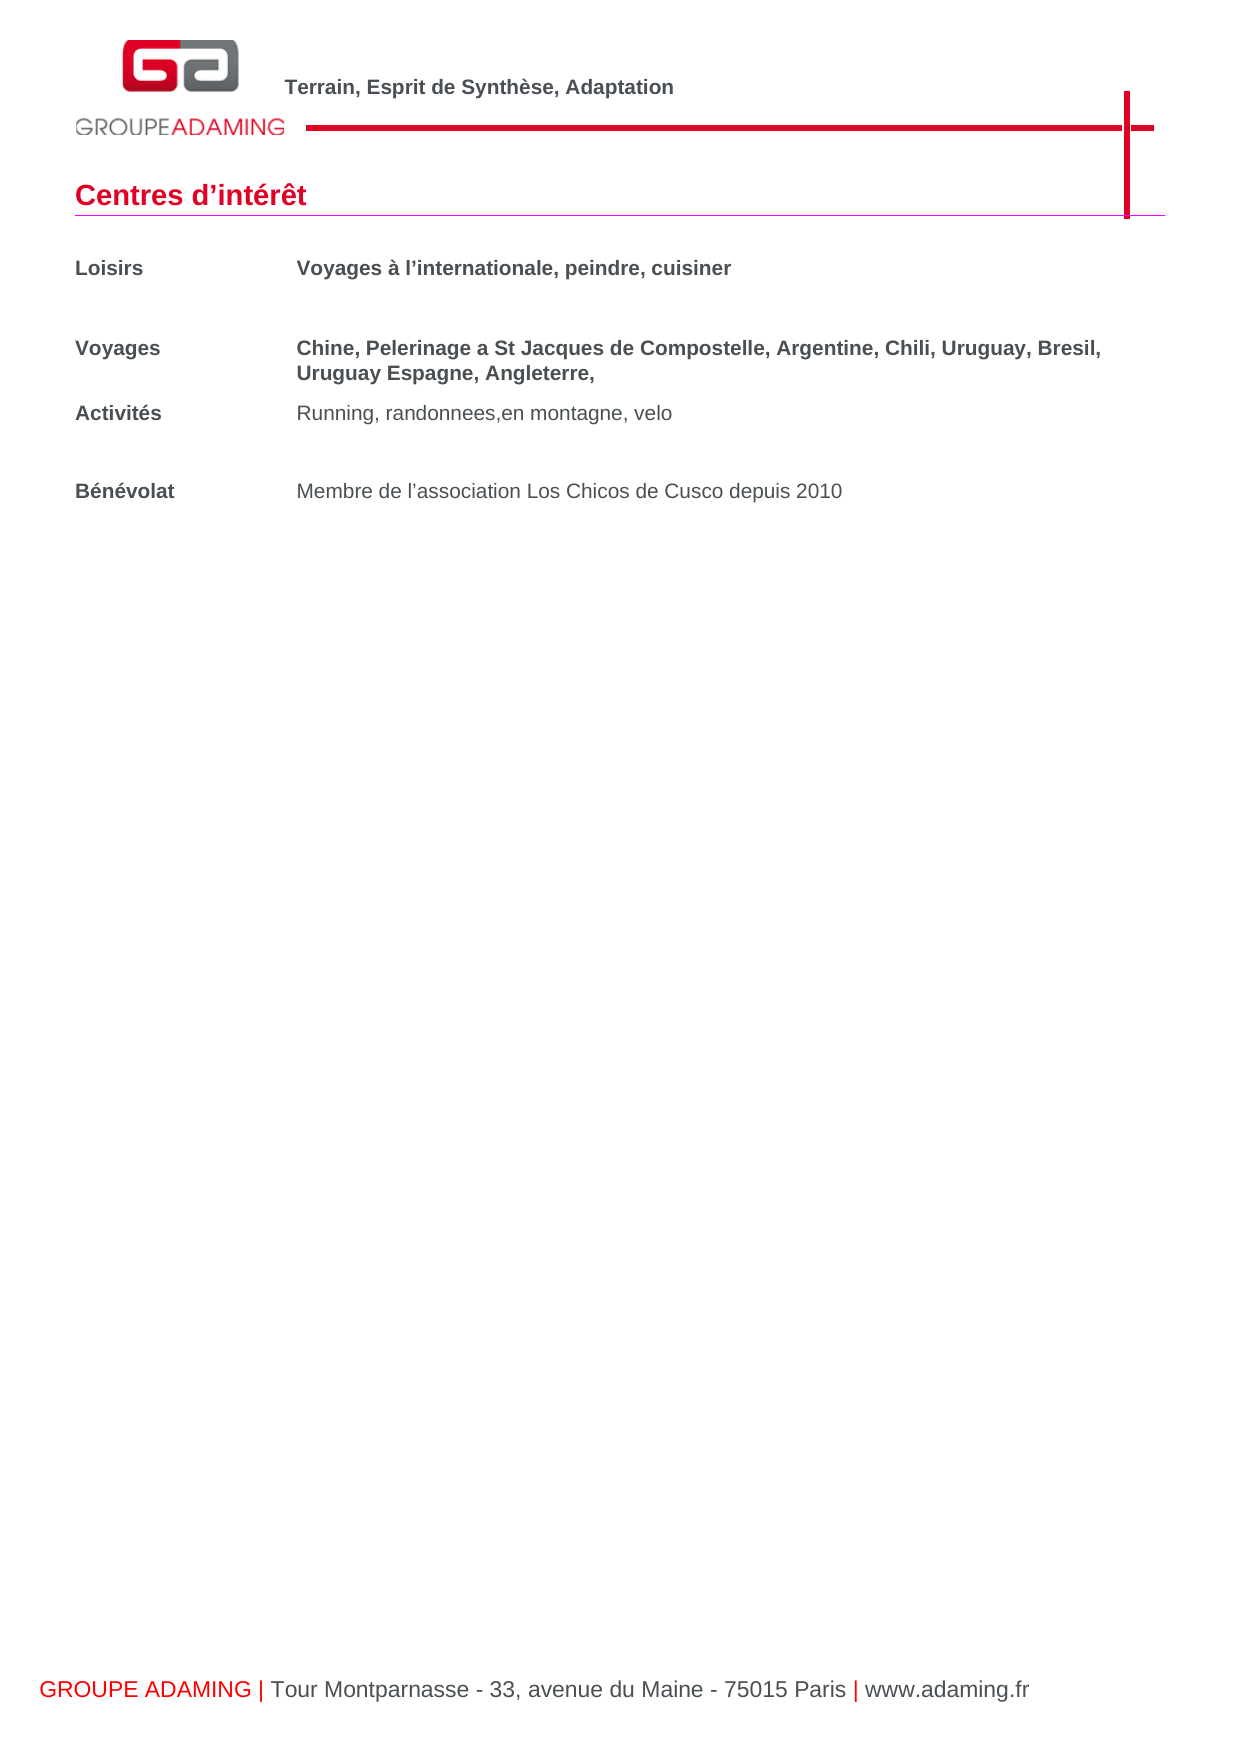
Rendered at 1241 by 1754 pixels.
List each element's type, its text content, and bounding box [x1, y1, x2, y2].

list Terrain, Esprit de Synthèse, Adaptation [285, 75, 1122, 99]
text Loisirs Voyages à l’internationale, peindre, cuisiner [75, 252, 1164, 281]
text Voyages Chine, Pelerinage a St Jacques de Compostelle, Argentine, Chili, Uruguay, Bresil, Uruguay Espagne, Angleterre, [75, 332, 1164, 385]
text Bénévolat Membre de l’association Los Chicos de Cusco depuis 2010 [75, 475, 1164, 504]
text [1131, 178, 1165, 215]
text Centres d’intérêt [75, 178, 1122, 215]
text Activités Running, randonnees,en montagne, velo [75, 397, 1164, 426]
